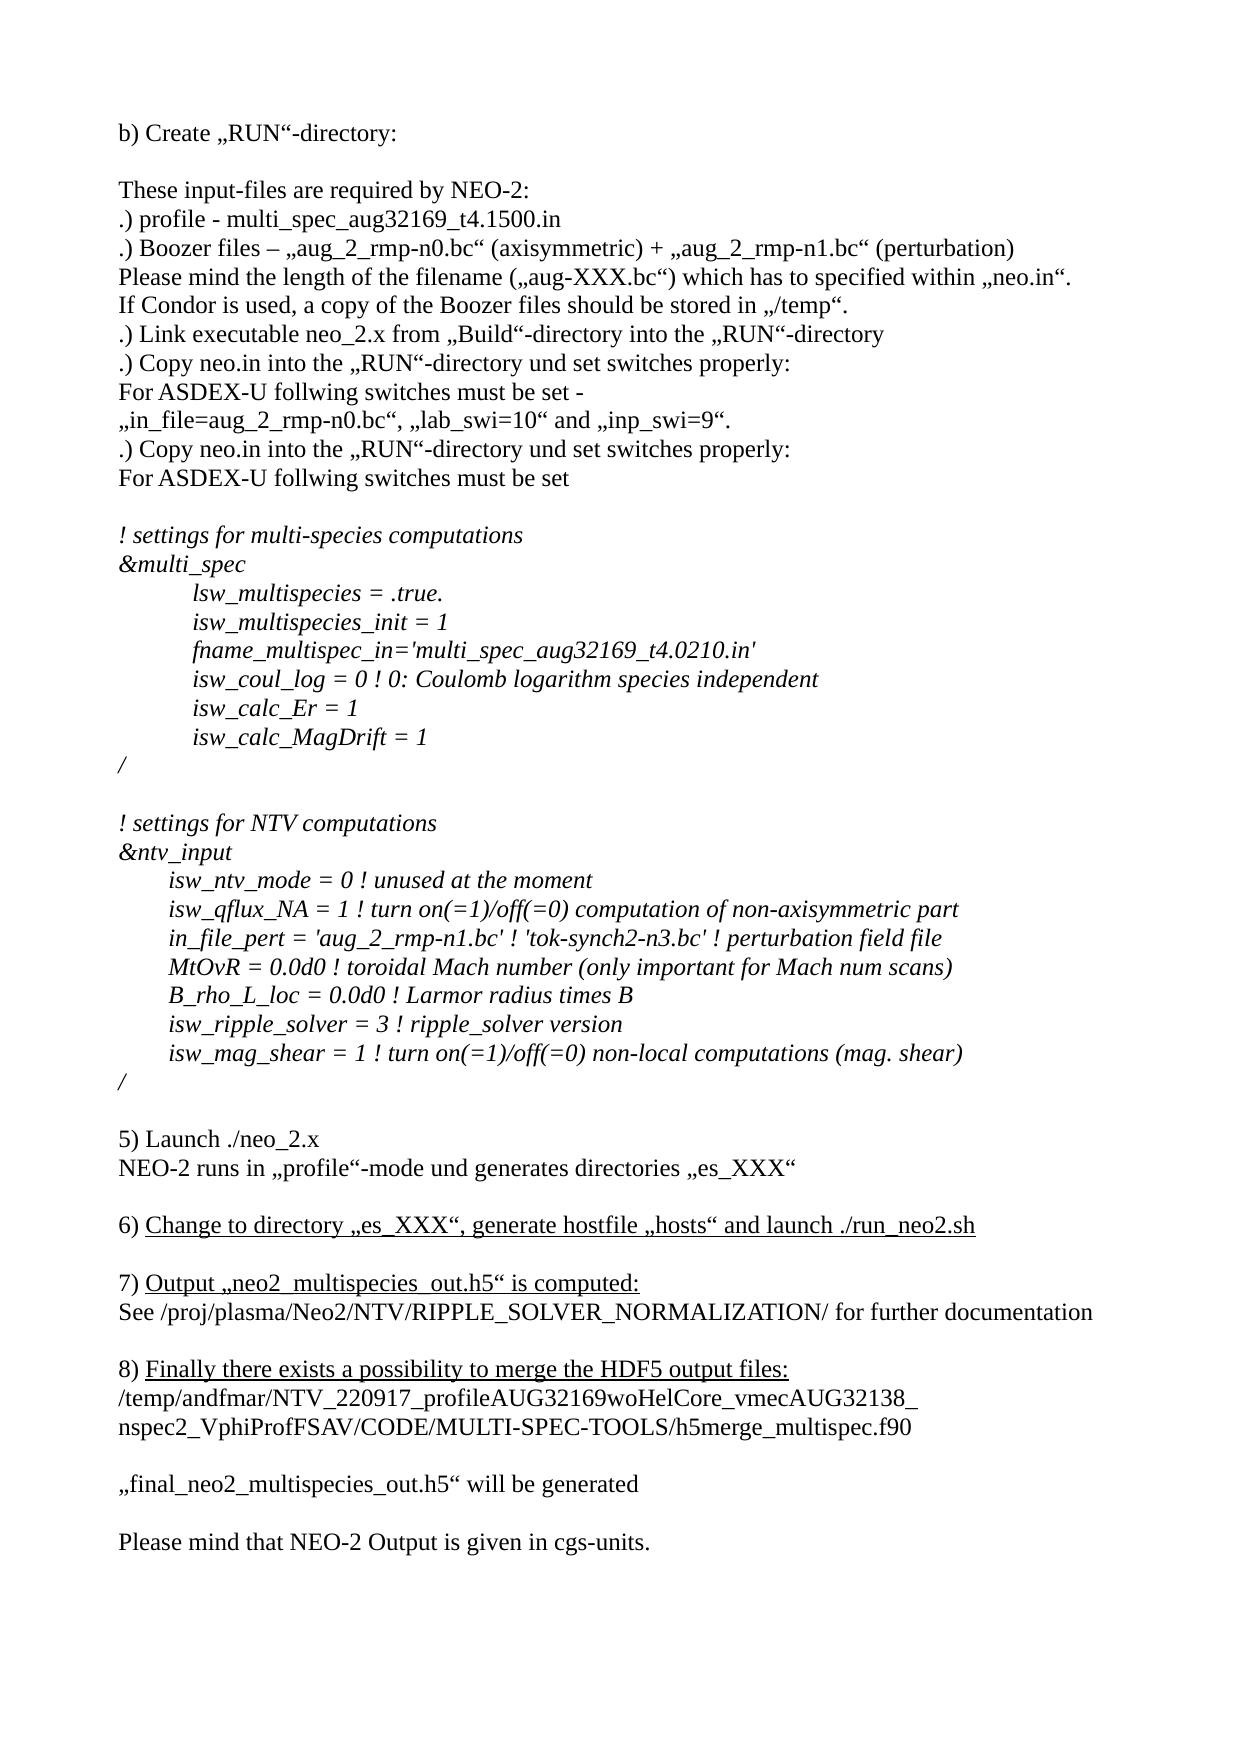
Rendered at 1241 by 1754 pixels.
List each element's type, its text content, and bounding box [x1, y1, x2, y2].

text B_rho_L_loc = 0.0d0 ! Larmor radius times B [118, 981, 1122, 1009]
text 7) Output „neo2_multispecies_out.h5“ is computed: [118, 1268, 1122, 1297]
text ! settings for NTV computations [118, 808, 1122, 837]
text &multi_spec [118, 549, 1122, 578]
text ! settings for multi-species computations [118, 521, 1122, 549]
text isw_ripple_solver = 3 ! ripple_solver version [118, 1009, 1122, 1038]
text isw_coul_log = 0 ! 0: Coulomb logarithm species independent [118, 664, 1122, 693]
text Please mind that NEO-2 Output is given in cgs-units. [118, 1527, 1122, 1556]
text nspec2_VphiProfFSAV/CODE/MULTI-SPEC-TOOLS/h5merge_multispec.f90 [118, 1412, 1122, 1441]
text / [118, 1067, 1122, 1096]
text / [118, 751, 1122, 779]
text .) Copy neo.in into the „RUN“-directory und set switches properly: [118, 348, 1122, 377]
text These input-files are required by NEO-2: [118, 176, 1122, 204]
text b) Create „RUN“-directory: [118, 118, 1122, 147]
text For ASDEX-U follwing switches must be set [118, 463, 1122, 492]
text lsw_multispecies = .true. [118, 578, 1122, 607]
text .) Copy neo.in into the „RUN“-directory und set switches properly: [118, 434, 1122, 463]
text 8) Finally there exists a possibility to merge the HDF5 output files: [118, 1354, 1122, 1383]
text &ntv_input [118, 837, 1122, 866]
text .) Link executable neo_2.x from „Build“-directory into the „RUN“-directory [118, 319, 1122, 348]
text „final_neo2_multispecies_out.h5“ will be generated [118, 1469, 1122, 1498]
text 5) Launch ./neo_2.x [118, 1124, 1122, 1153]
text isw_mag_shear = 1 ! turn on(=1)/off(=0) non-local computations (mag. shear) [118, 1038, 1122, 1067]
text „in_file=aug_2_rmp-n0.bc“, „lab_swi=10“ and „inp_swi=9“. [118, 406, 1122, 434]
text MtOvR = 0.0d0 ! toroidal Mach number (only important for Mach num scans) [118, 952, 1122, 981]
text If Condor is used, a copy of the Boozer files should be stored in „/temp“. [118, 291, 1122, 319]
text NEO-2 runs in „profile“-mode und generates directories „es_XXX“ [118, 1153, 1122, 1182]
text isw_calc_MagDrift = 1 [118, 722, 1122, 751]
text Please mind the length of the filename („aug-XXX.bc“) which has to specified within „neo.in“. [118, 262, 1122, 291]
text 6) Change to directory „es_XXX“, generate hostfile „hosts“ and launch ./run_neo2.sh [118, 1211, 1122, 1239]
text isw_multispecies_init = 1 [118, 607, 1122, 636]
text isw_calc_Er = 1 [118, 693, 1122, 722]
text fname_multispec_in='multi_spec_aug32169_t4.0210.in' [118, 636, 1122, 664]
text /temp/andfmar/NTV_220917_profileAUG32169woHelCore_vmecAUG32138_ [118, 1383, 1122, 1412]
text .) profile - multi_spec_aug32169_t4.1500.in [118, 204, 1122, 233]
text For ASDEX-U follwing switches must be set - [118, 377, 1122, 406]
text See /proj/plasma/Neo2/NTV/RIPPLE_SOLVER_NORMALIZATION/ for further documentation [118, 1297, 1122, 1326]
text isw_ntv_mode = 0 ! unused at the moment [118, 866, 1122, 894]
text in_file_pert = 'aug_2_rmp-n1.bc' ! 'tok-synch2-n3.bc' ! perturbation field file [118, 923, 1122, 952]
text .) Boozer files – „aug_2_rmp-n0.bc“ (axisymmetric) + „aug_2_rmp-n1.bc“ (perturbation) [118, 233, 1122, 262]
text isw_qflux_NA = 1 ! turn on(=1)/off(=0) computation of non-axisymmetric part [118, 894, 1122, 923]
